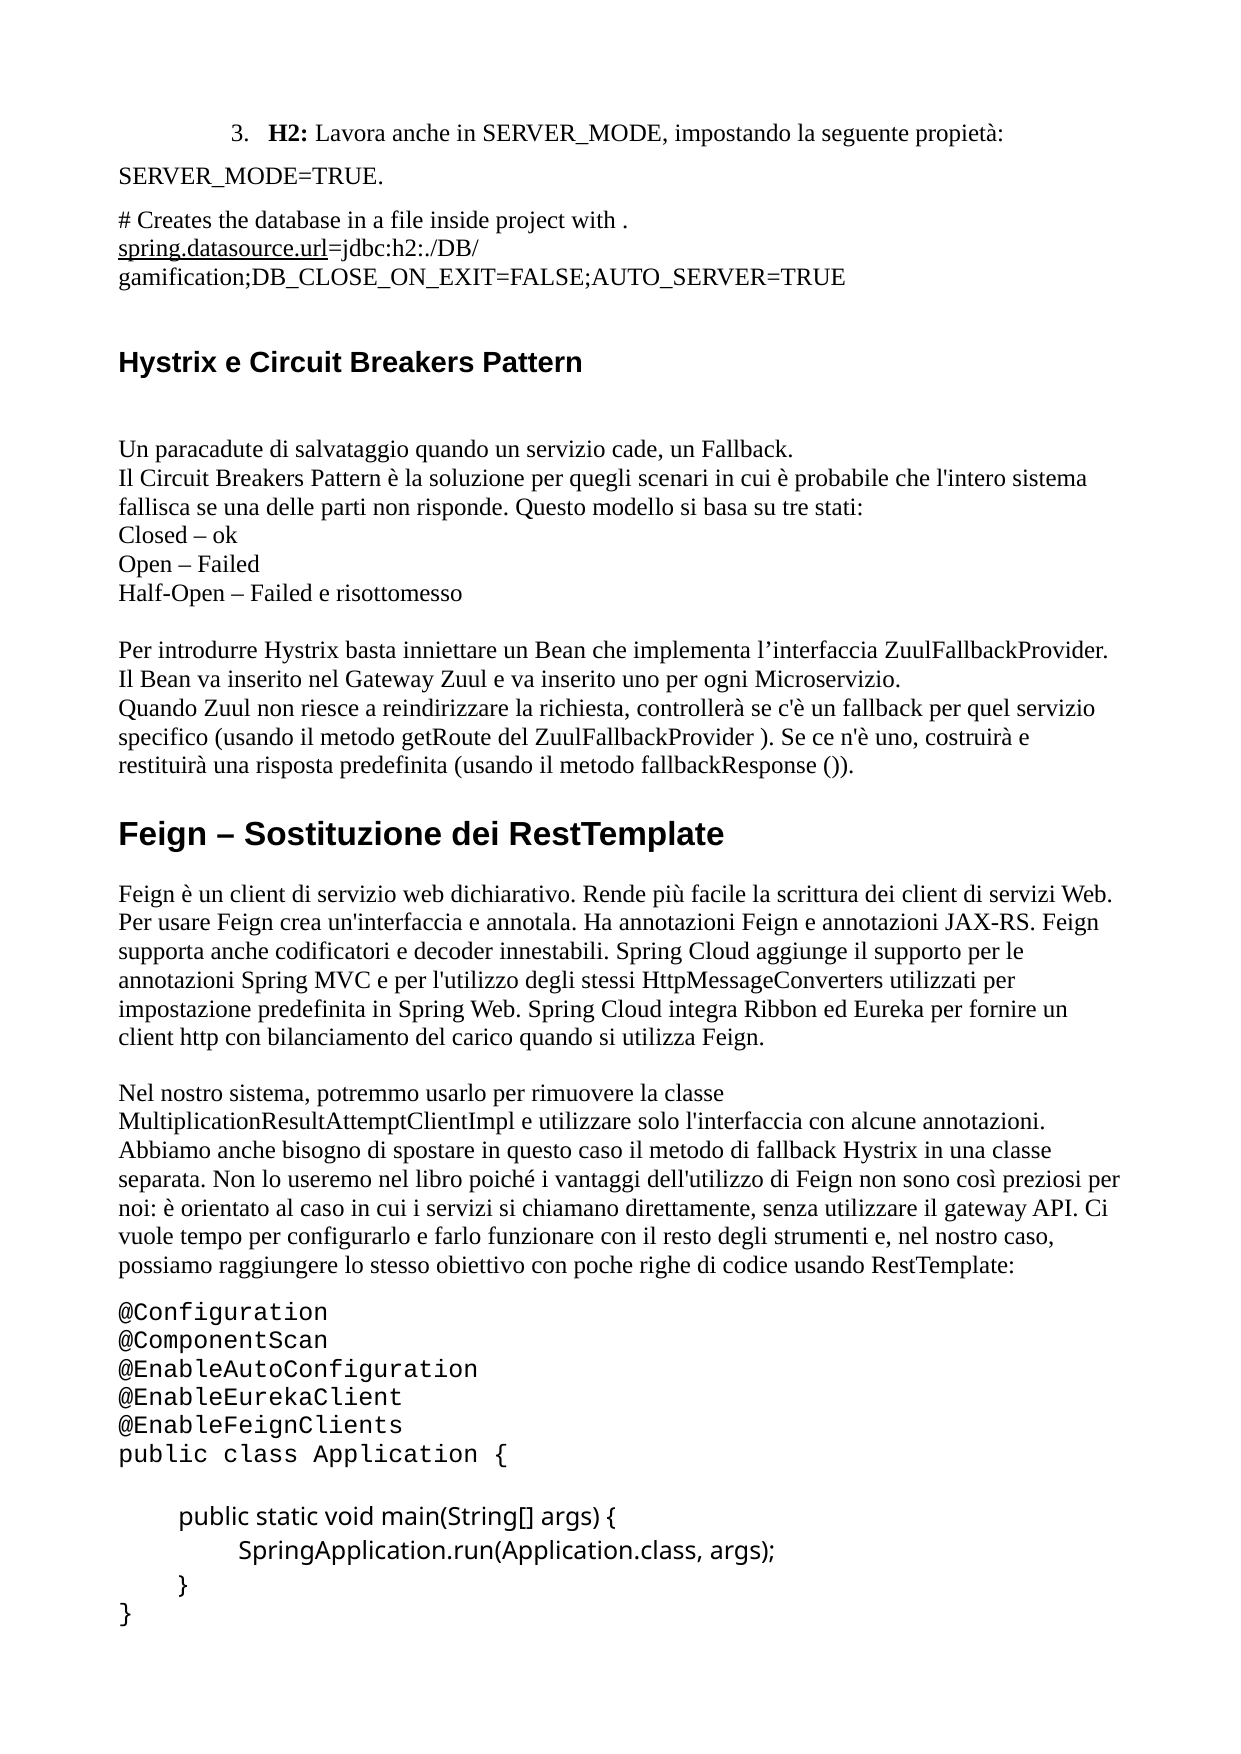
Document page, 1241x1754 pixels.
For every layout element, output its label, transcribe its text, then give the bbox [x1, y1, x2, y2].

text Quando Zuul non riesce a reindirizzare la richiesta, controllerà se c'è un fallback per quel servizio specifico (usando il metodo getRoute del ZuulFallbackProvider ). Se ce n'è uno, costruirà e restituirà una risposta predefinita (usando il metodo fallbackResponse ()). [118, 693, 1122, 779]
text @EnableFeignClients [118, 1413, 1122, 1441]
text Closed – ok [118, 520, 1122, 549]
text SERVER_MODE=TRUE. [118, 161, 1122, 190]
text Nel nostro sistema, potremmo usarlo per rimuovere la classe MultiplicationResultAttemptClientImpl e utilizzare solo l'interfaccia con alcune annotazioni. Abbiamo anche bisogno di spostare in questo caso il metodo di fallback Hystrix in una classe separata. Non lo useremo nel libro poiché i vantaggi dell'utilizzo di Feign non sono così preziosi per noi: è orientato al caso in cui i servizi si chiamano direttamente, senza utilizzare il gateway API. Ci vuole tempo per configurarlo e farlo funzionare con il resto degli strumenti e, nel nostro caso, possiamo raggiungere lo stesso obiettivo con poche righe di codice usando RestTemplate: [118, 1078, 1122, 1279]
text # Creates the database in a file inside project with . [118, 205, 1122, 233]
text } [118, 1601, 1122, 1629]
text Il Circuit Breakers Pattern è la soluzione per quegli scenari in cui è probabile che l'intero sistema fallisca se una delle parti non risponde. Questo modello si basa su tre stati: [118, 463, 1122, 520]
text Il Bean va inserito nel Gateway Zuul e va inserito uno per ogni Microservizio. [118, 664, 1122, 693]
text Feign è un client di servizio web dichiarativo. Rende più facile la scrittura dei client di servizi Web. Per usare Feign crea un'interfaccia e annotala. Ha annotazioni Feign e annotazioni JAX-RS. Feign supporta anche codificatori e decoder innestabili. Spring Cloud aggiunge il supporto per le annotazioni Spring MVC e per l'utilizzo degli stessi HttpMessageConverters utilizzati per impostazione predefinita in Spring Web. Spring Cloud integra Ribbon ed Eureka per fornire un client http con bilanciamento del carico quando si utilizza Feign. [118, 879, 1122, 1051]
text public class Application { [118, 1441, 1122, 1469]
text Open – Failed [118, 549, 1122, 578]
list H2: Lavora anche in SERVER_MODE, impostando la seguente propietà: [231, 118, 1122, 147]
text Un paracadute di salvataggio quando un servizio cade, un Fallback. [118, 434, 1122, 463]
text @EnableEurekaClient [118, 1384, 1122, 1413]
subtitle Hystrix e Circuit Breakers Pattern [118, 345, 1122, 378]
text @Configuration [118, 1299, 1122, 1328]
text Per introdurre Hystrix basta inniettare un Bean che implementa l’interfaccia ZuulFallbackProvider. [118, 635, 1122, 664]
text SpringApplication.run(Application.class, args); [118, 1532, 1122, 1567]
text Half-Open – Failed e risottomesso [118, 578, 1122, 607]
text public static void main(String[] args) { [118, 1498, 1122, 1532]
text @EnableAutoConfiguration [118, 1356, 1122, 1384]
text Feign – Sostituzione dei RestTemplate [118, 814, 1122, 852]
text @ComponentScan [118, 1328, 1122, 1356]
text } [118, 1567, 1122, 1601]
text spring.datasource.url=jdbc:h2:./DB/gamification;DB_CLOSE_ON_EXIT=FALSE;AUTO_SERVER=TRUE [118, 233, 1122, 291]
